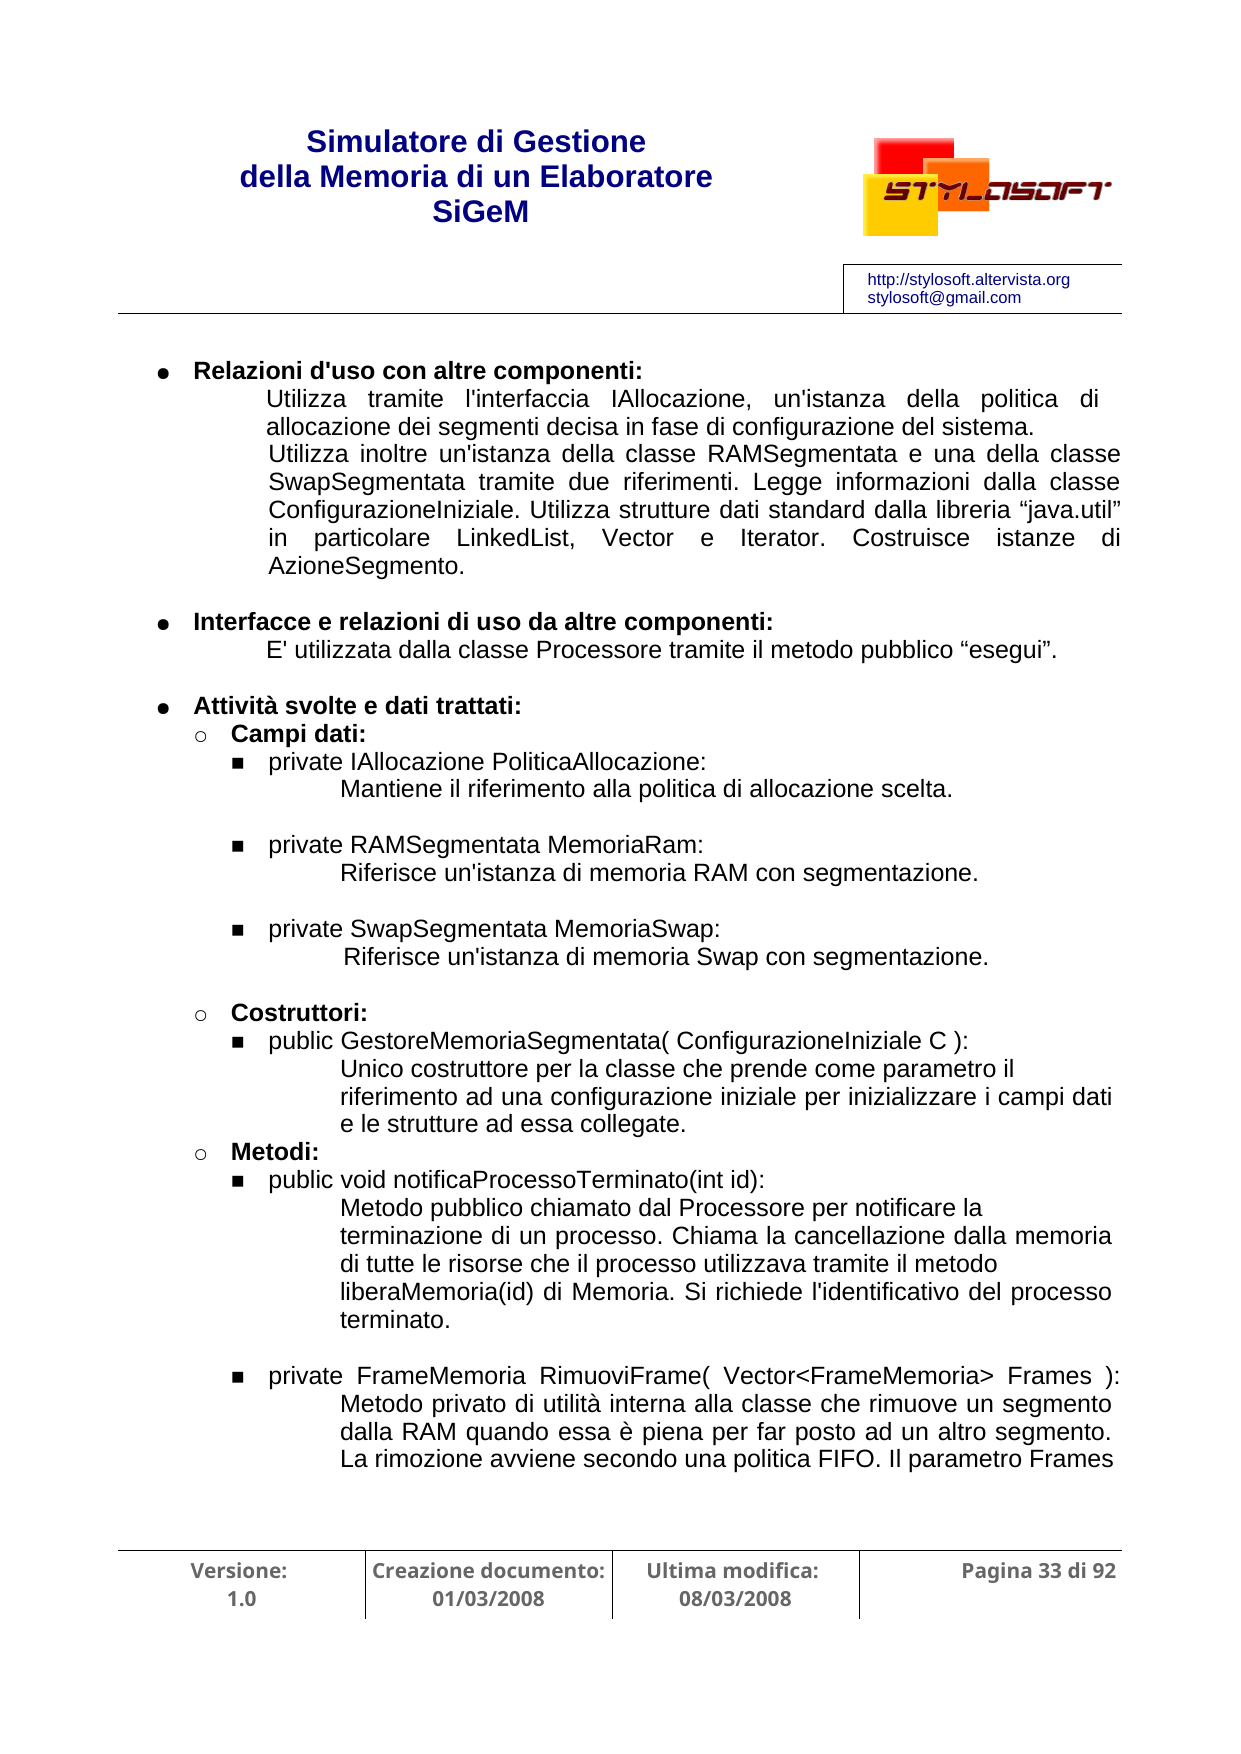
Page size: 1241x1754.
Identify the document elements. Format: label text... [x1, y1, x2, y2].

list private FrameMemoria RimuoviFrame( Vector<FrameMemoria> Frames ): Metodo privato di utilità interna alla classe che rimuove un segmento dalla RAM quando essa è piena per far posto ad un altro segmento. La rimozione avviene secondo una politica FIFO. Il parametro Frames [231, 1362, 1122, 1473]
list public GestoreMemoriaSegmentata( ConfigurazioneIniziale C ): [231, 1027, 1122, 1054]
list Campi dati: [193, 719, 1122, 747]
list Attività svolte e dati trattati: [156, 692, 1122, 719]
list Metodi: [193, 1138, 1122, 1166]
list E' utilizzata dalla classe Processore tramite il metodo pubblico “esegui”. [156, 636, 1122, 664]
list private RAMSegmentata MemoriaRam: Riferisce un'istanza di memoria RAM con segmentazione. [231, 831, 1122, 915]
list Interfacce e relazioni di uso da altre componenti: [156, 608, 1122, 636]
text Metodo pubblico chiamato dal Processore per notificare la terminazione di un processo. Chiama la cancellazione dalla memoria di tutte le risorse che il processo utilizzava tramite il metodo liberaMemoria(id) di Memoria. Si richiede l'identificativo del processo terminato. [118, 1194, 1122, 1334]
list private SwapSegmentata MemoriaSwap: [231, 915, 1122, 943]
list Riferisce un'istanza di memoria Swap con segmentazione. [306, 943, 1122, 971]
text Mantiene il riferimento alla politica di allocazione scelta. [118, 775, 1122, 803]
list private IAllocazione PoliticaAllocazione: [231, 747, 1122, 775]
list Relazioni d'uso con altre componenti: [156, 357, 1122, 384]
list public void notificaProcessoTerminato(int id): [231, 1166, 1122, 1194]
text Unico costruttore per la classe che prende come parametro il riferimento ad una configurazione iniziale per inizializzare i campi dati e le strutture ad essa collegate. [118, 1054, 1122, 1138]
list Costruttori: [193, 999, 1122, 1027]
list Utilizza tramite l'interfaccia IAllocazione, un'istanza della politica di allocazione dei segmenti decisa in fase di configurazione del sistema. [156, 384, 1122, 440]
picture [848, 123, 1117, 247]
list Utilizza inoltre un'istanza della classe RAMSegmentata e una della classe SwapSegmentata tramite due riferimenti. Legge informazioni dalla classe ConfigurazioneIniziale. Utilizza strutture dati standard dalla libreria “java.util” in particolare LinkedList, Vector e Iterator. Costruisce istanze di AzioneSegmento. [231, 440, 1122, 580]
